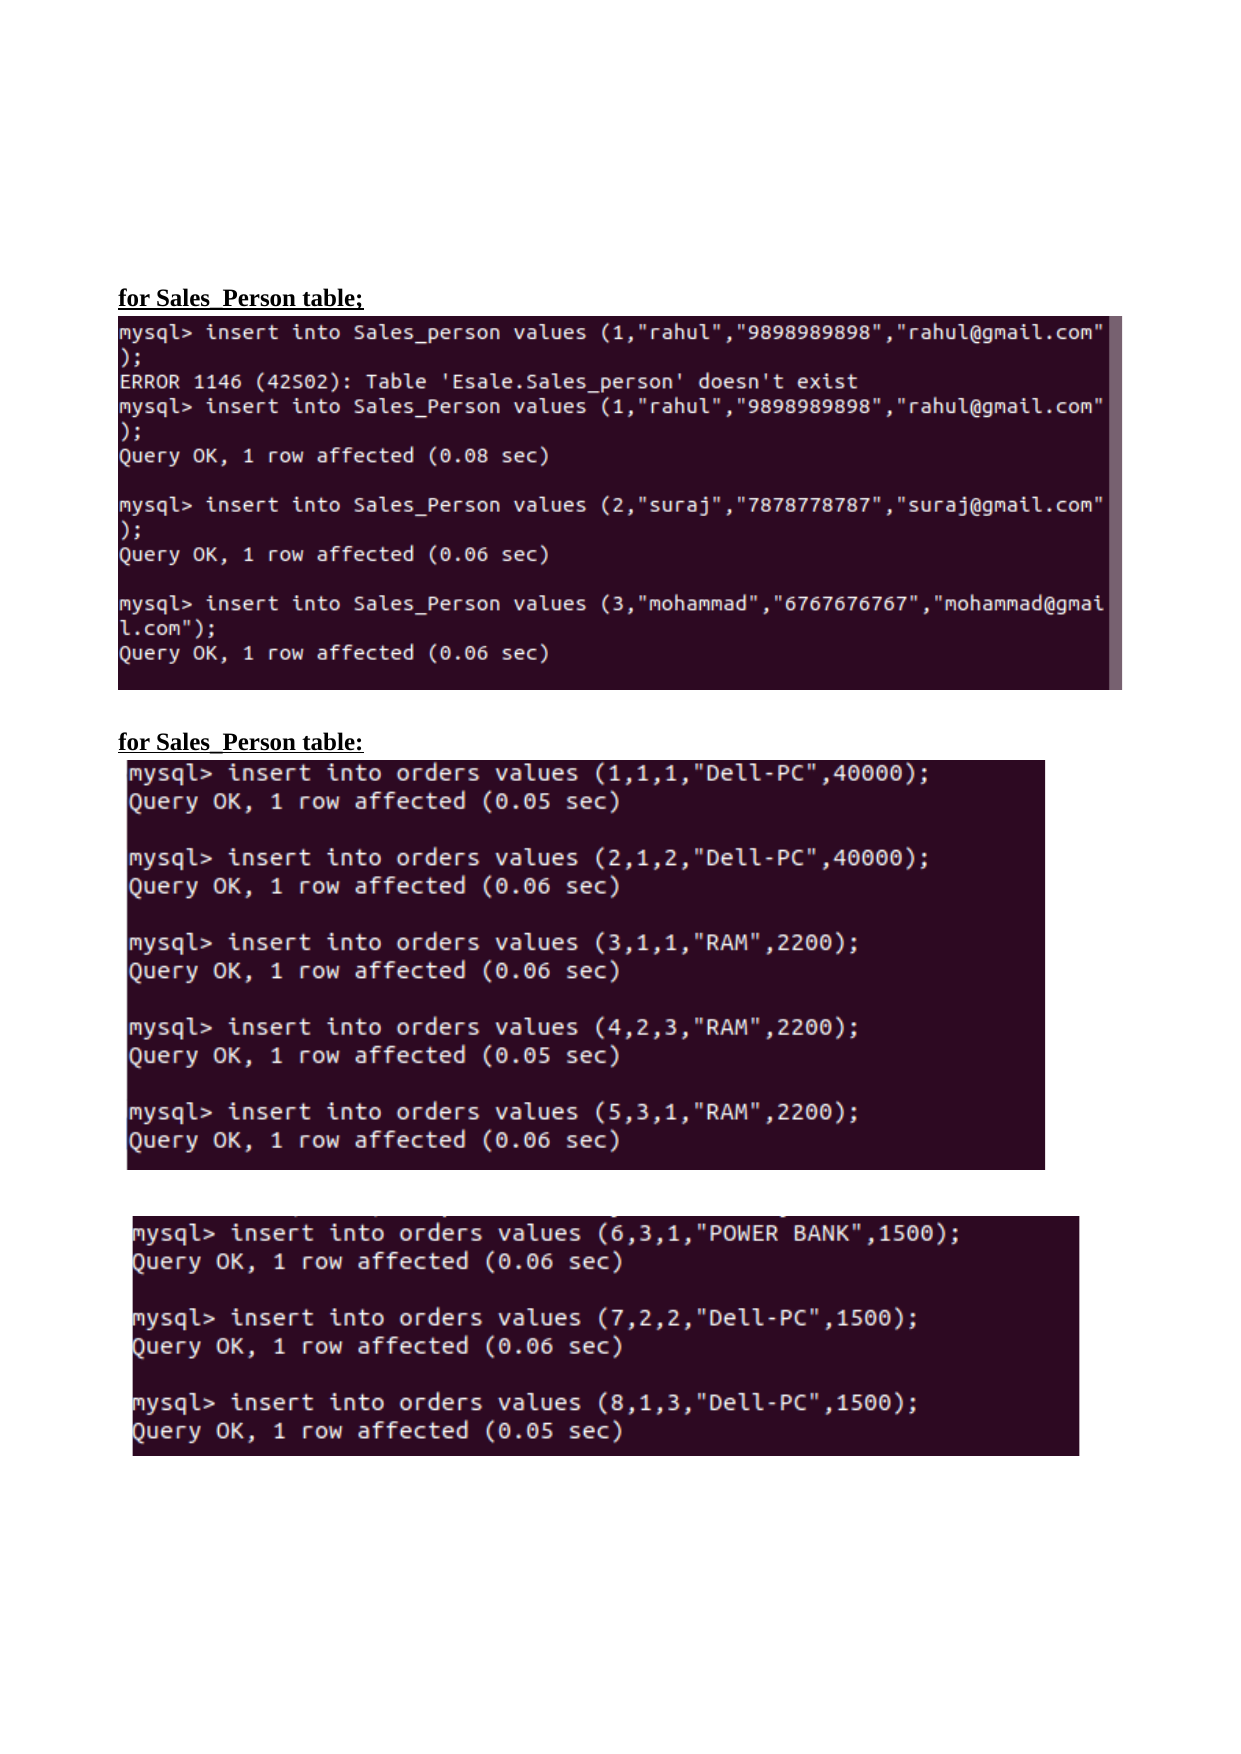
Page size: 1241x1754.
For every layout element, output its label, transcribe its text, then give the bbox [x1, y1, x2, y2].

picture [126, 760, 1045, 1170]
picture [132, 1216, 1080, 1456]
text for Sales_Person table; [118, 283, 1122, 312]
text for Sales_Person table: [118, 727, 1122, 756]
picture [118, 316, 1123, 690]
